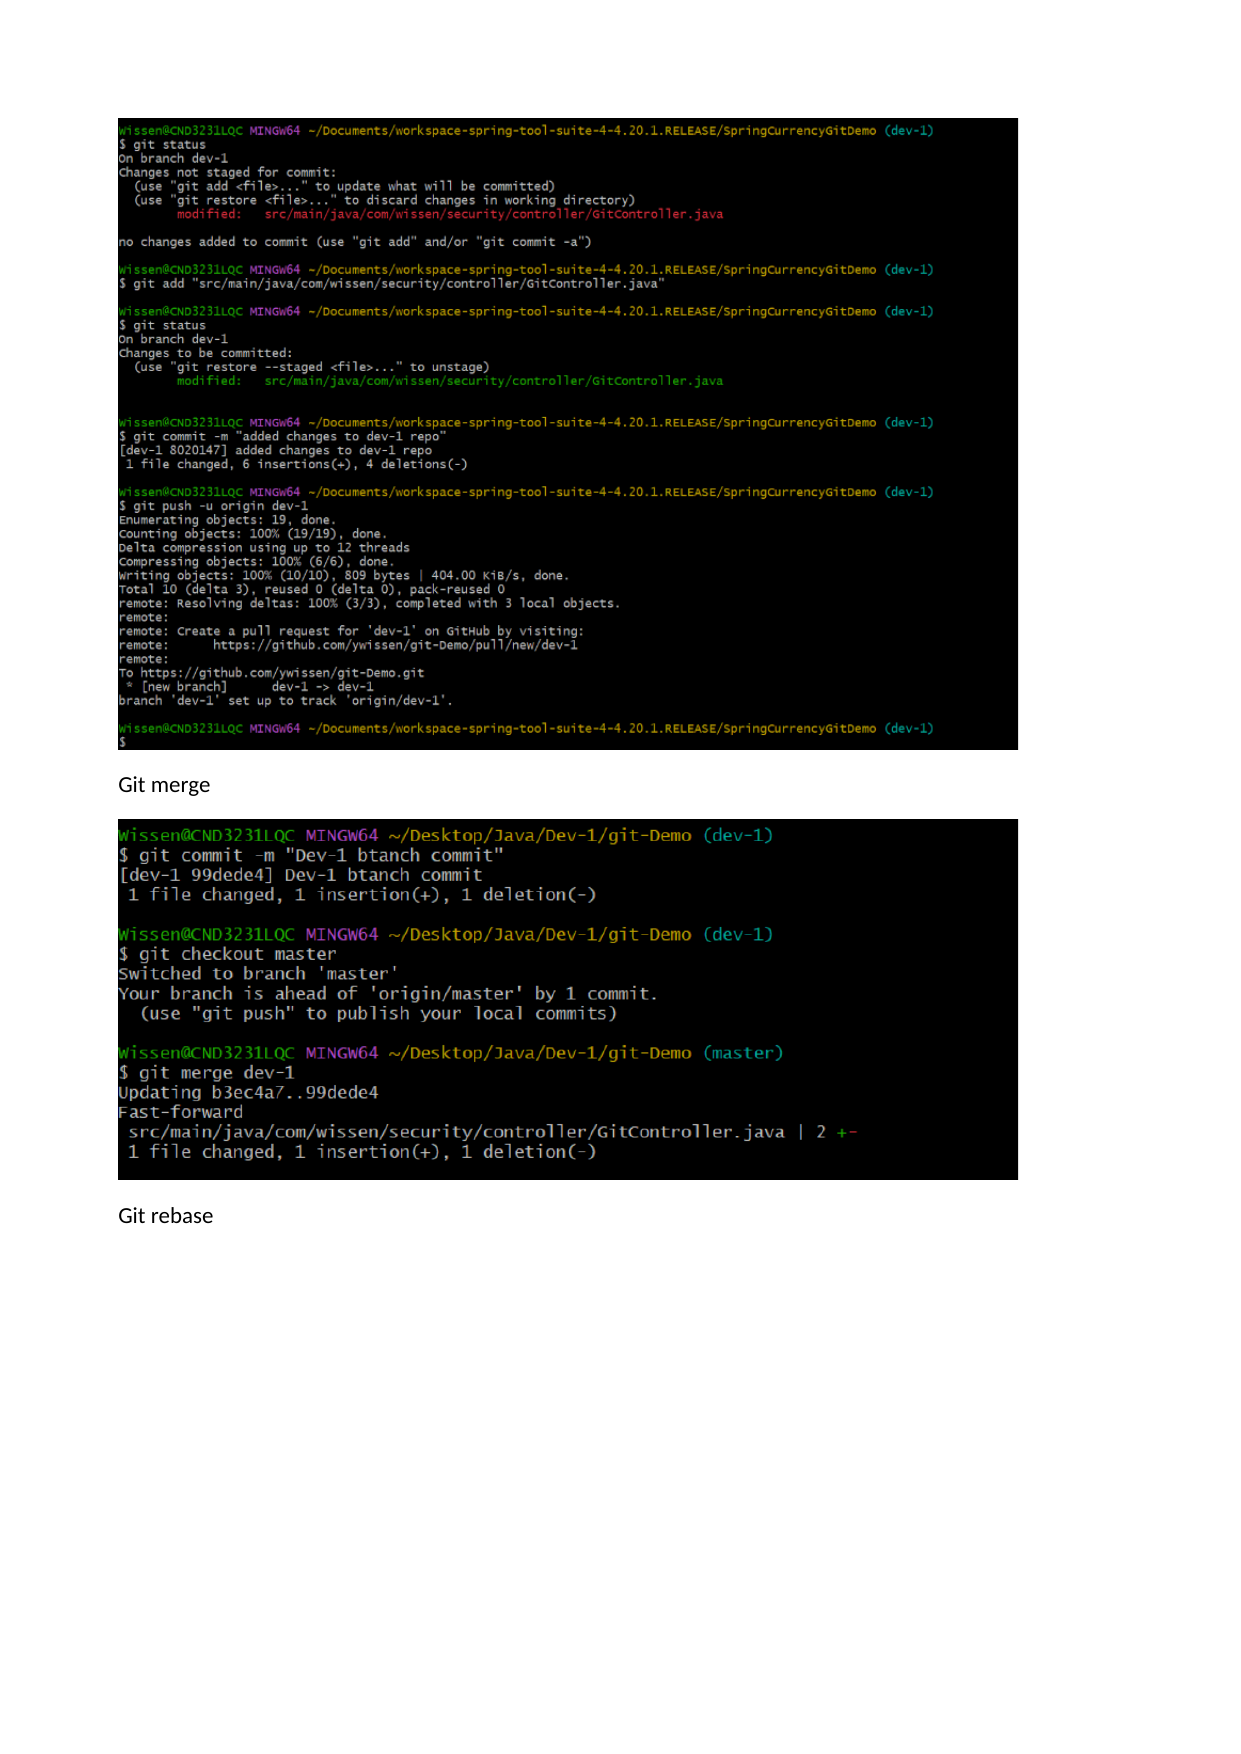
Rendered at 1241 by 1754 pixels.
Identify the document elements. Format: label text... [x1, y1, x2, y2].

text Git merge [118, 770, 1240, 798]
text Git rebase [118, 1201, 1240, 1229]
